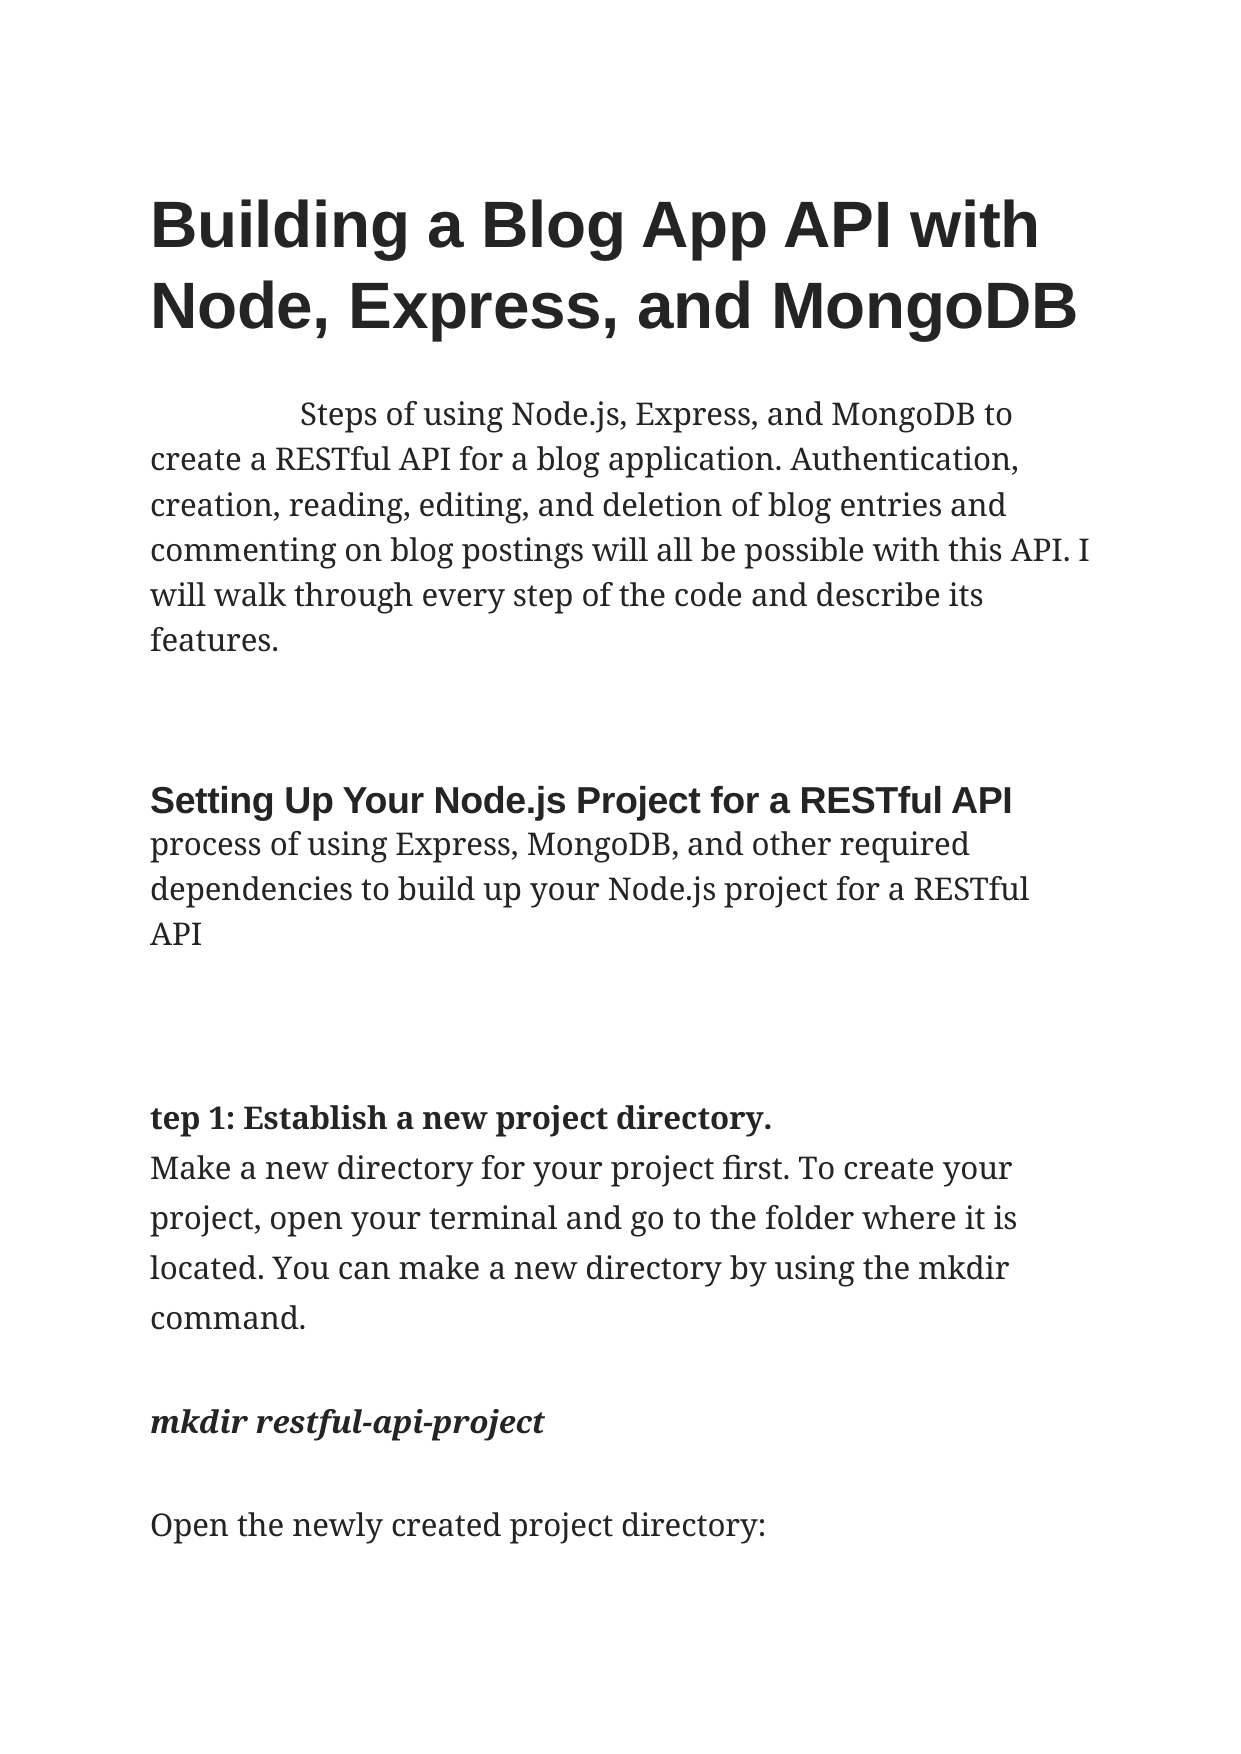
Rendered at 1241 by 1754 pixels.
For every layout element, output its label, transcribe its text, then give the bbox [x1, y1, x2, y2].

subtitle Building a Blog App API with Node, Express, and MongoDB [150, 180, 1090, 342]
subtitle Setting Up Your Node.js Project for a RESTful API [150, 775, 1090, 822]
text process of using Express, MongoDB, and other required dependencies to build up your Node.js project for a RESTful API [150, 822, 1090, 954]
text tep 1: Establish a new project directory. Make a new directory for your project first. To create your project, open your terminal and go to the folder where it is located. You can make a new directory by using the mkdir command. [150, 1089, 1090, 1339]
text Steps of using Node.js, Express, and MongoDB to create a RESTful API for a blog application. Authentication, creation, reading, editing, and deletion of blog entries and commenting on blog postings will all be possible with this API. I will walk through every step of the code and describe its features. [150, 392, 1090, 660]
text Open the newly created project directory: [150, 1496, 1090, 1546]
text mkdir restful-api-project [150, 1392, 1090, 1442]
